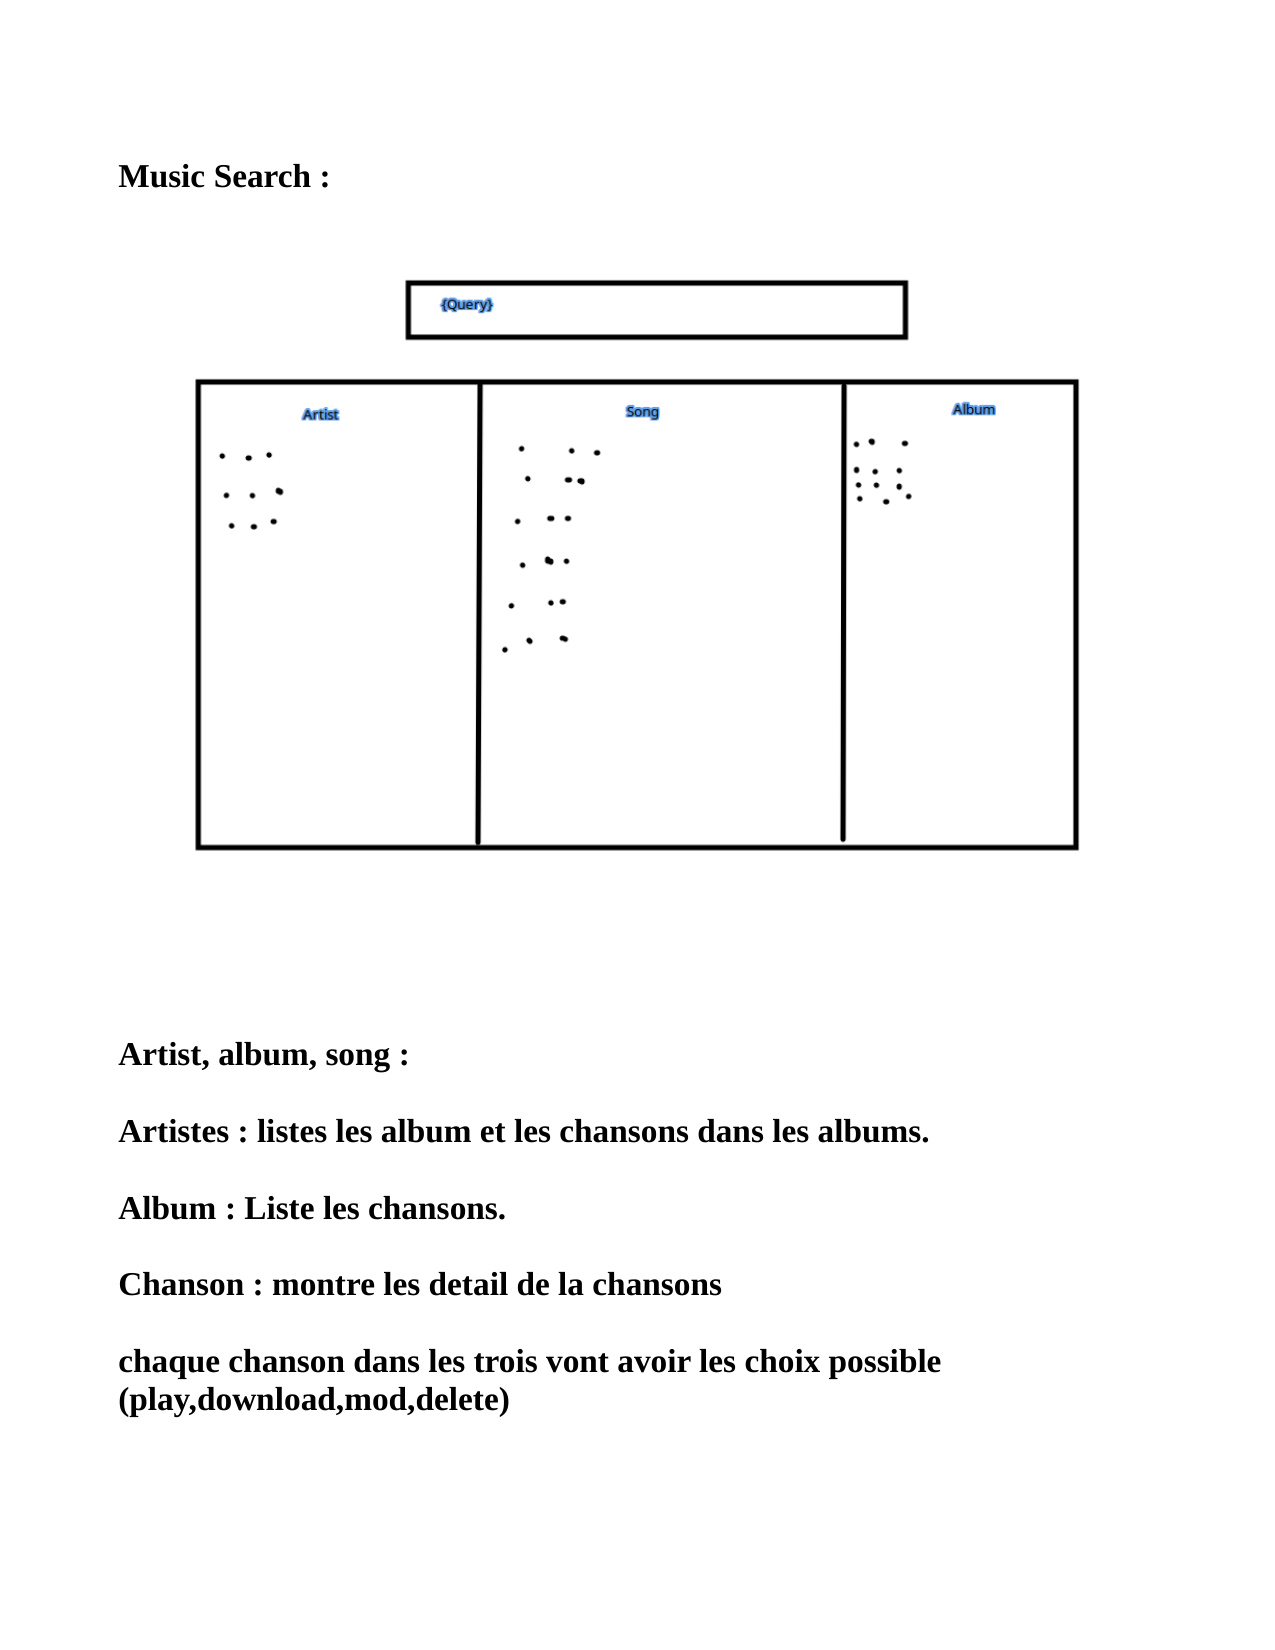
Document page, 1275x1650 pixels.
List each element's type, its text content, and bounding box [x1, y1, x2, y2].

text Chanson : montre les detail de la chansons [118, 1264, 1157, 1303]
text Music Search : Artist, album, song : Artistes : listes les album et les chansons dans les albums. [118, 118, 1157, 1149]
text chaque chanson dans les trois vont avoir les choix possible (play,download,mod,delete) [118, 1341, 1157, 1418]
picture [113, 258, 1153, 882]
text Album : Liste les chansons. [118, 1188, 1157, 1226]
